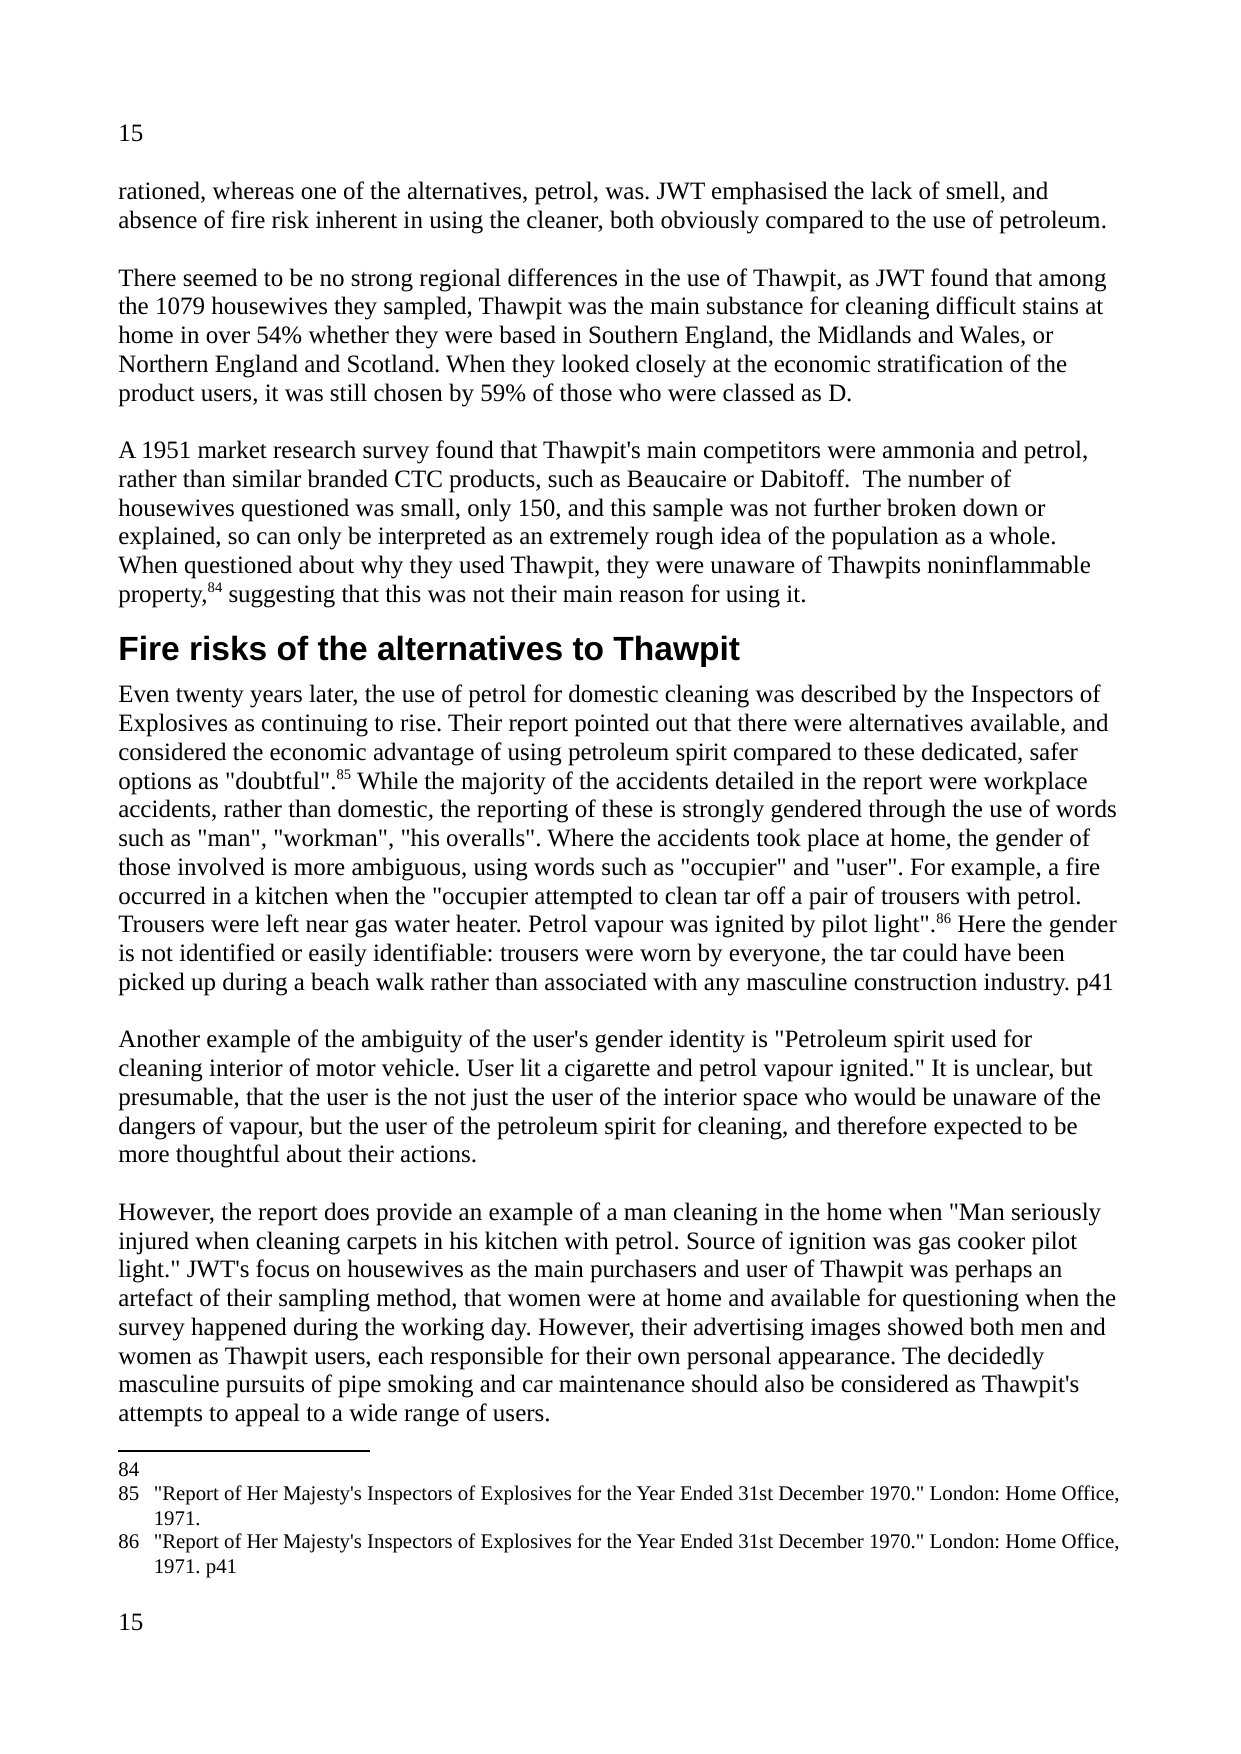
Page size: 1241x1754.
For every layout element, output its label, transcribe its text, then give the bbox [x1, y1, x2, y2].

text "Report of Her Majesty's Inspectors of Explosives for the Year Ended 31st December 1970." London: Home Office, 1971. p41 [118, 1529, 1122, 1578]
text "Report of Her Majesty's Inspectors of Explosives for the Year Ended 31st December 1970." London: Home Office, 1971. [118, 1481, 1122, 1529]
subtitle Fire risks of the alternatives to Thawpit [118, 628, 1122, 667]
text However, the report does provide an example of a man cleaning in the home when "Man seriously injured when cleaning carpets in his kitchen with petrol. Source of ignition was gas cooker pilot light." JWT's focus on housewives as the main purchasers and user of Thawpit was perhaps an artefact of their sampling method, that women were at home and available for questioning when the survey happened during the working day. However, their advertising images showed both men and women as Thawpit users, each responsible for their own personal appearance. The decidedly masculine pursuits of pipe smoking and car maintenance should also be considered as Thawpit's attempts to appeal to a wide range of users. [118, 1197, 1122, 1427]
text rationed, whereas one of the alternatives, petrol, was. JWT emphasised the lack of smell, and absence of fire risk inherent in using the cleaner, both obviously compared to the use of petroleum. [118, 176, 1122, 234]
text Even twenty years later, the use of petrol for domestic cleaning was described by the Inspectors of Explosives as continuing to rise. Their report pointed out that there were alternatives available, and considered the economic advantage of using petroleum spirit compared to these dedicated, safer options as "doubtful". While the majority of the accidents detailed in the report were workplace accidents, rather than domestic, the reporting of these is strongly gendered through the use of words such as "man", "workman", "his overalls". Where the accidents took place at home, the gender of those involved is more ambiguous, using words such as "occupier" and "user". For example, a fire occurred in a kitchen when the "occupier attempted to clean tar off a pair of trousers with petrol. Trousers were left near gas water heater. Petrol vapour was ignited by pilot light". Here the gender is not identified or easily identifiable: trousers were worn by everyone, the tar could have been picked up during a beach walk rather than associated with any masculine construction industry. p41 [118, 679, 1122, 996]
text Another example of the ambiguity of the user's gender identity is "Petroleum spirit used for cleaning interior of motor vehicle. User lit a cigarette and petrol vapour ignited." It is unclear, but presumable, that the user is the not just the user of the interior space who would be unaware of the dangers of vapour, but the user of the petroleum spirit for cleaning, and therefore expected to be more thoughtful about their actions. [118, 1024, 1122, 1168]
text There seemed to be no strong regional differences in the use of Thawpit, as JWT found that among the 1079 housewives they sampled, Thawpit was the main substance for cleaning difficult stains at home in over 54% whether they were based in Southern England, the Midlands and Wales, or Northern England and Scotland. When they looked closely at the economic stratification of the product users, it was still chosen by 59% of those who were classed as D. [118, 263, 1122, 406]
text A 1951 market research survey found that Thawpit's main competitors were ammonia and petrol, rather than similar branded CTC products, such as Beaucaire or Dabitoff. The number of housewives questioned was small, only 150, and this sample was not further broken down or explained, so can only be interpreted as an extremely rough idea of the population as a whole. When questioned about why they used Thawpit, they were unaware of Thawpits noninflammable property, suggesting that this was not their main reason for using it. [118, 435, 1122, 608]
